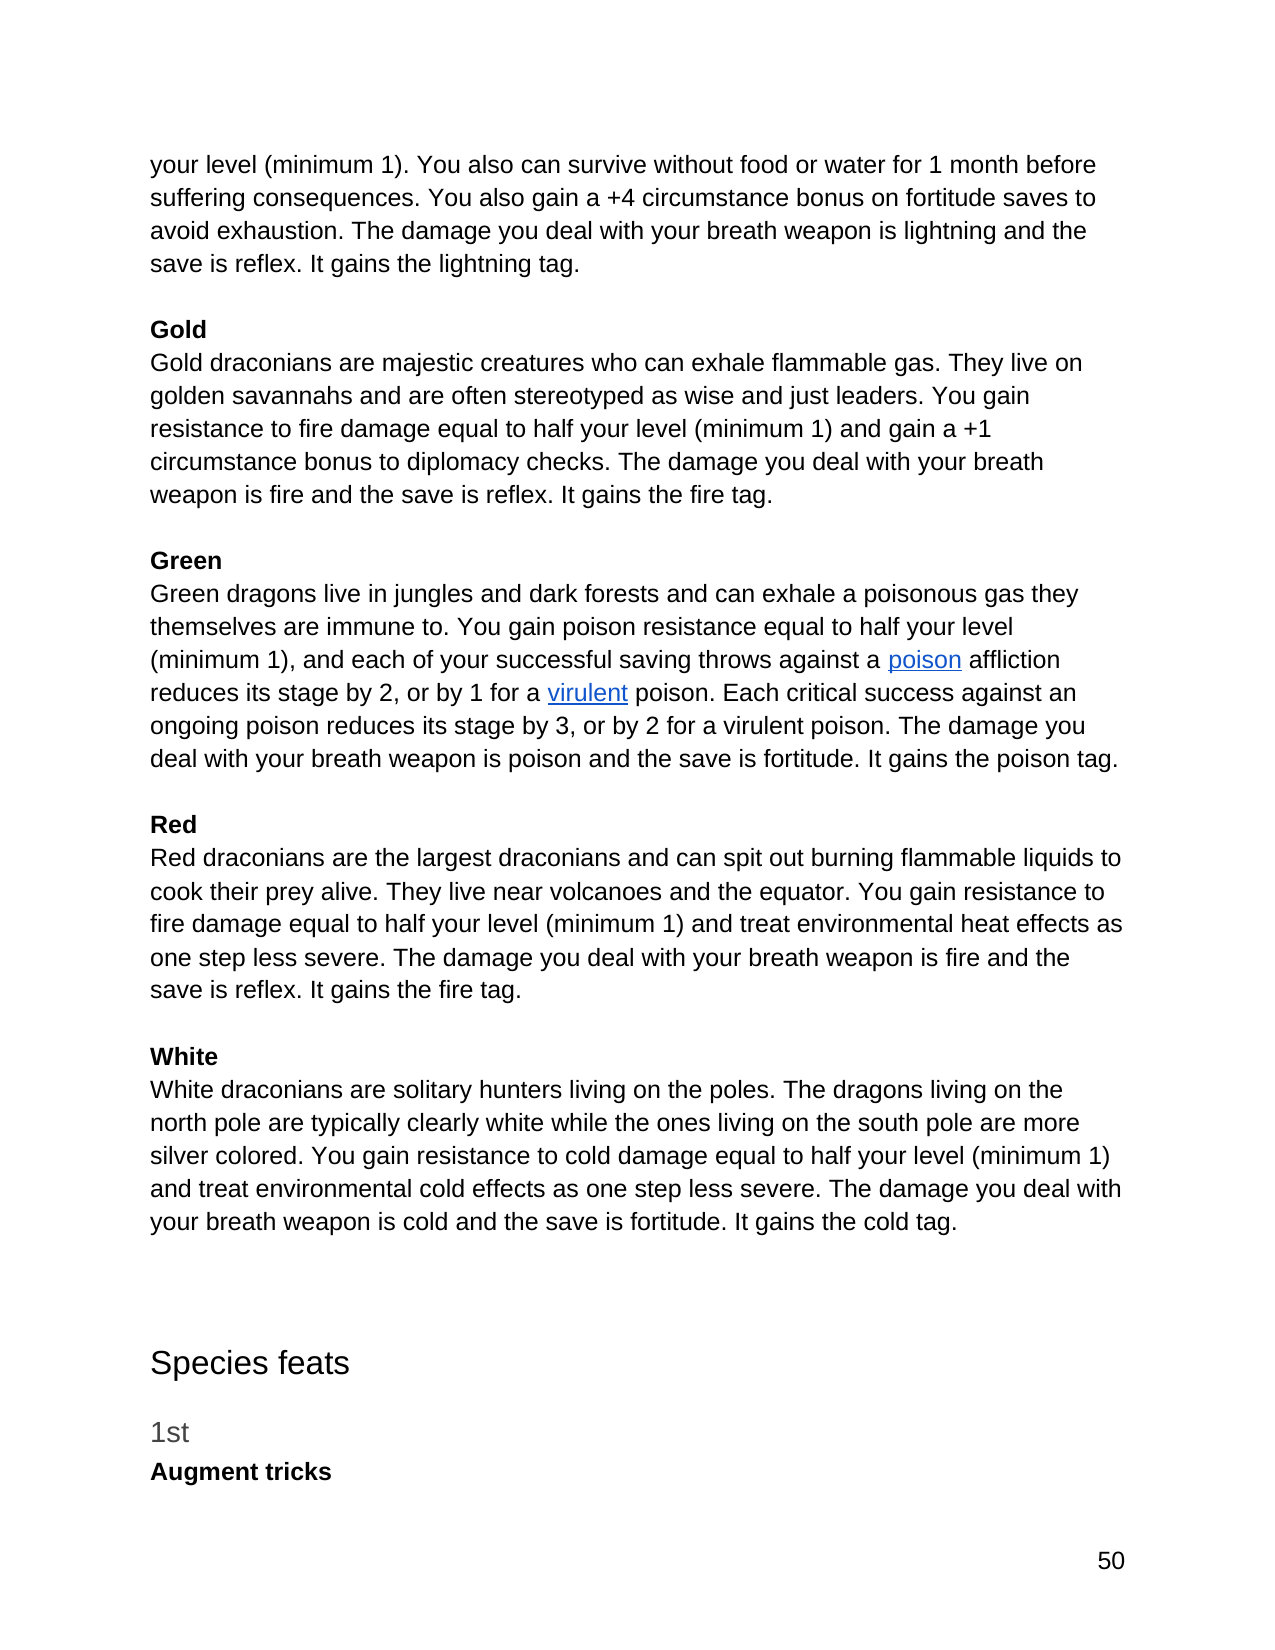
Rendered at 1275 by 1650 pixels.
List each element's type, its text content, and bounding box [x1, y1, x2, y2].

text White draconians are solitary hunters living on the poles. The dragons living on the north pole are typically clearly white while the ones living on the south pole are more silver colored. You gain resistance to cold damage equal to half your level (minimum 1) and treat environmental cold effects as one step less severe. The damage you deal with your breath weapon is cold and the save is fortitude. It gains the cold tag. [150, 1074, 1125, 1235]
text your level (minimum 1). You also can survive without food or water for 1 month before suffering consequences. You also gain a +4 circumstance bonus on fortitude saves to avoid exhaustion. The damage you deal with your breath weapon is lightning and the save is reflex. It gains the lightning tag. [150, 150, 1125, 278]
text Gold [150, 315, 1125, 344]
text Green [150, 546, 1125, 575]
text Augment tricks [150, 1457, 1125, 1486]
text Red draconians are the largest draconians and can spit out burning flammable liquids to cook their prey alive. They live near volcanoes and the equator. You gain resistance to fire damage equal to half your level (minimum 1) and treat environmental heat effects as one step less severe. The damage you deal with your breath weapon is fire and the save is reflex. It gains the fire tag. [150, 843, 1125, 1004]
text Red [150, 810, 1125, 839]
text White [150, 1042, 1125, 1070]
subtitle 1st [150, 1415, 1125, 1448]
text Green dragons live in jungles and dark forests and can exhale a poisonous gas they themselves are immune to. You gain poison resistance equal to half your level (minimum 1), and each of your successful saving throws against a poison affliction reduces its stage by 2, or by 1 for a virulent poison. Each critical success against an ongoing poison reduces its stage by 3, or by 2 for a virulent poison. The damage you deal with your breath weapon is poison and the save is fortitude. It gains the poison tag. [150, 579, 1125, 773]
text Gold draconians are majestic creatures who can exhale flammable gas. They live on golden savannahs and are often stereotyped as wise and just leaders. You gain resistance to fire damage equal to half your level (minimum 1) and gain a +1 circumstance bonus to diplomacy checks. The damage you deal with your breath weapon is fire and the save is reflex. It gains the fire tag. [150, 348, 1125, 509]
subtitle Species feats [150, 1343, 1125, 1382]
